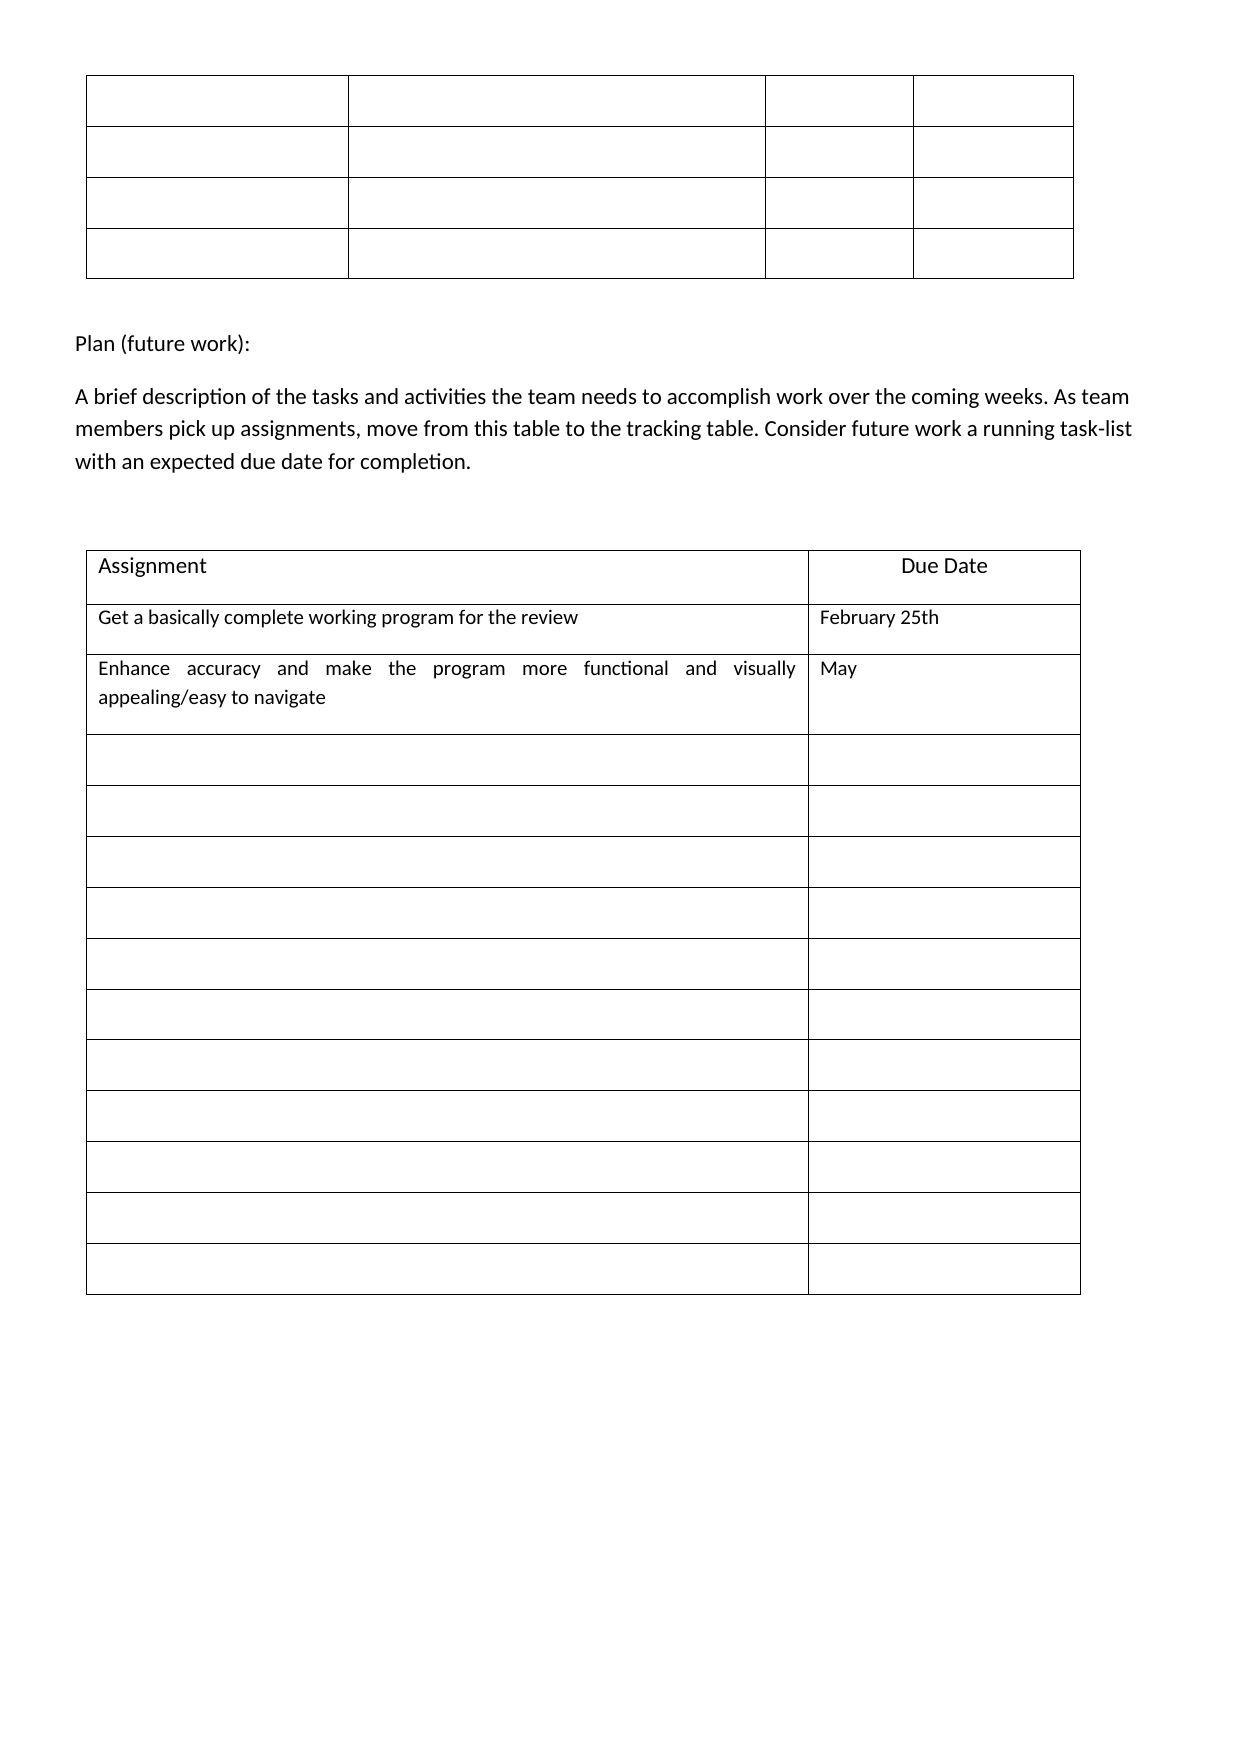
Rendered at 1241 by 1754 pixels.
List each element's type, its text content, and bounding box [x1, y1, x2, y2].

table_cell [766, 76, 913, 126]
table_cell Get a basically complete working program for the review [87, 605, 808, 654]
table_cell [349, 178, 765, 227]
table_cell [914, 76, 1073, 126]
table_cell [87, 786, 808, 836]
table_cell [809, 1193, 1080, 1243]
table_cell [809, 786, 1080, 836]
table_cell [809, 1244, 1080, 1293]
table_cell [809, 939, 1080, 988]
table_cell [87, 1193, 808, 1243]
table_cell [87, 1142, 808, 1192]
table_cell [87, 229, 348, 278]
table_header Due Date [809, 551, 1080, 603]
table_cell [87, 990, 808, 1039]
table_cell [766, 229, 913, 278]
table_cell [87, 76, 348, 126]
table_cell [809, 1091, 1080, 1141]
table_cell [87, 1091, 808, 1141]
table_cell [87, 837, 808, 887]
table_cell [87, 178, 348, 227]
table_cell February 25th [809, 605, 1080, 654]
table_cell [87, 888, 808, 938]
table_cell [809, 837, 1080, 887]
table_cell [87, 735, 808, 785]
table_cell [766, 127, 913, 177]
table_cell [809, 735, 1080, 785]
table_cell [349, 229, 765, 278]
table_cell [914, 229, 1073, 278]
table_header Assignment [87, 551, 808, 603]
text Plan (future work): [75, 329, 1165, 357]
table_cell [87, 1040, 808, 1090]
table_cell Enhance accuracy and make the program more functional and visually appealing/easy to navigate [87, 655, 808, 734]
table_cell [809, 888, 1080, 938]
table_cell [349, 127, 765, 177]
table_cell [809, 1040, 1080, 1090]
table_cell [87, 127, 348, 177]
table_cell [914, 178, 1073, 227]
table_cell [349, 76, 765, 126]
table_cell [87, 939, 808, 988]
table_cell [766, 178, 913, 227]
table_cell [809, 990, 1080, 1039]
table_cell May [809, 655, 1080, 734]
table_cell [914, 127, 1073, 177]
text A brief description of the tasks and activities the team needs to accomplish work over the coming weeks. As team members pick up assignments, move from this table to the tracking table. Consider future work a running task-list with an expected due date for completion. [75, 382, 1165, 475]
table_cell [809, 1142, 1080, 1192]
table_cell [87, 1244, 808, 1293]
